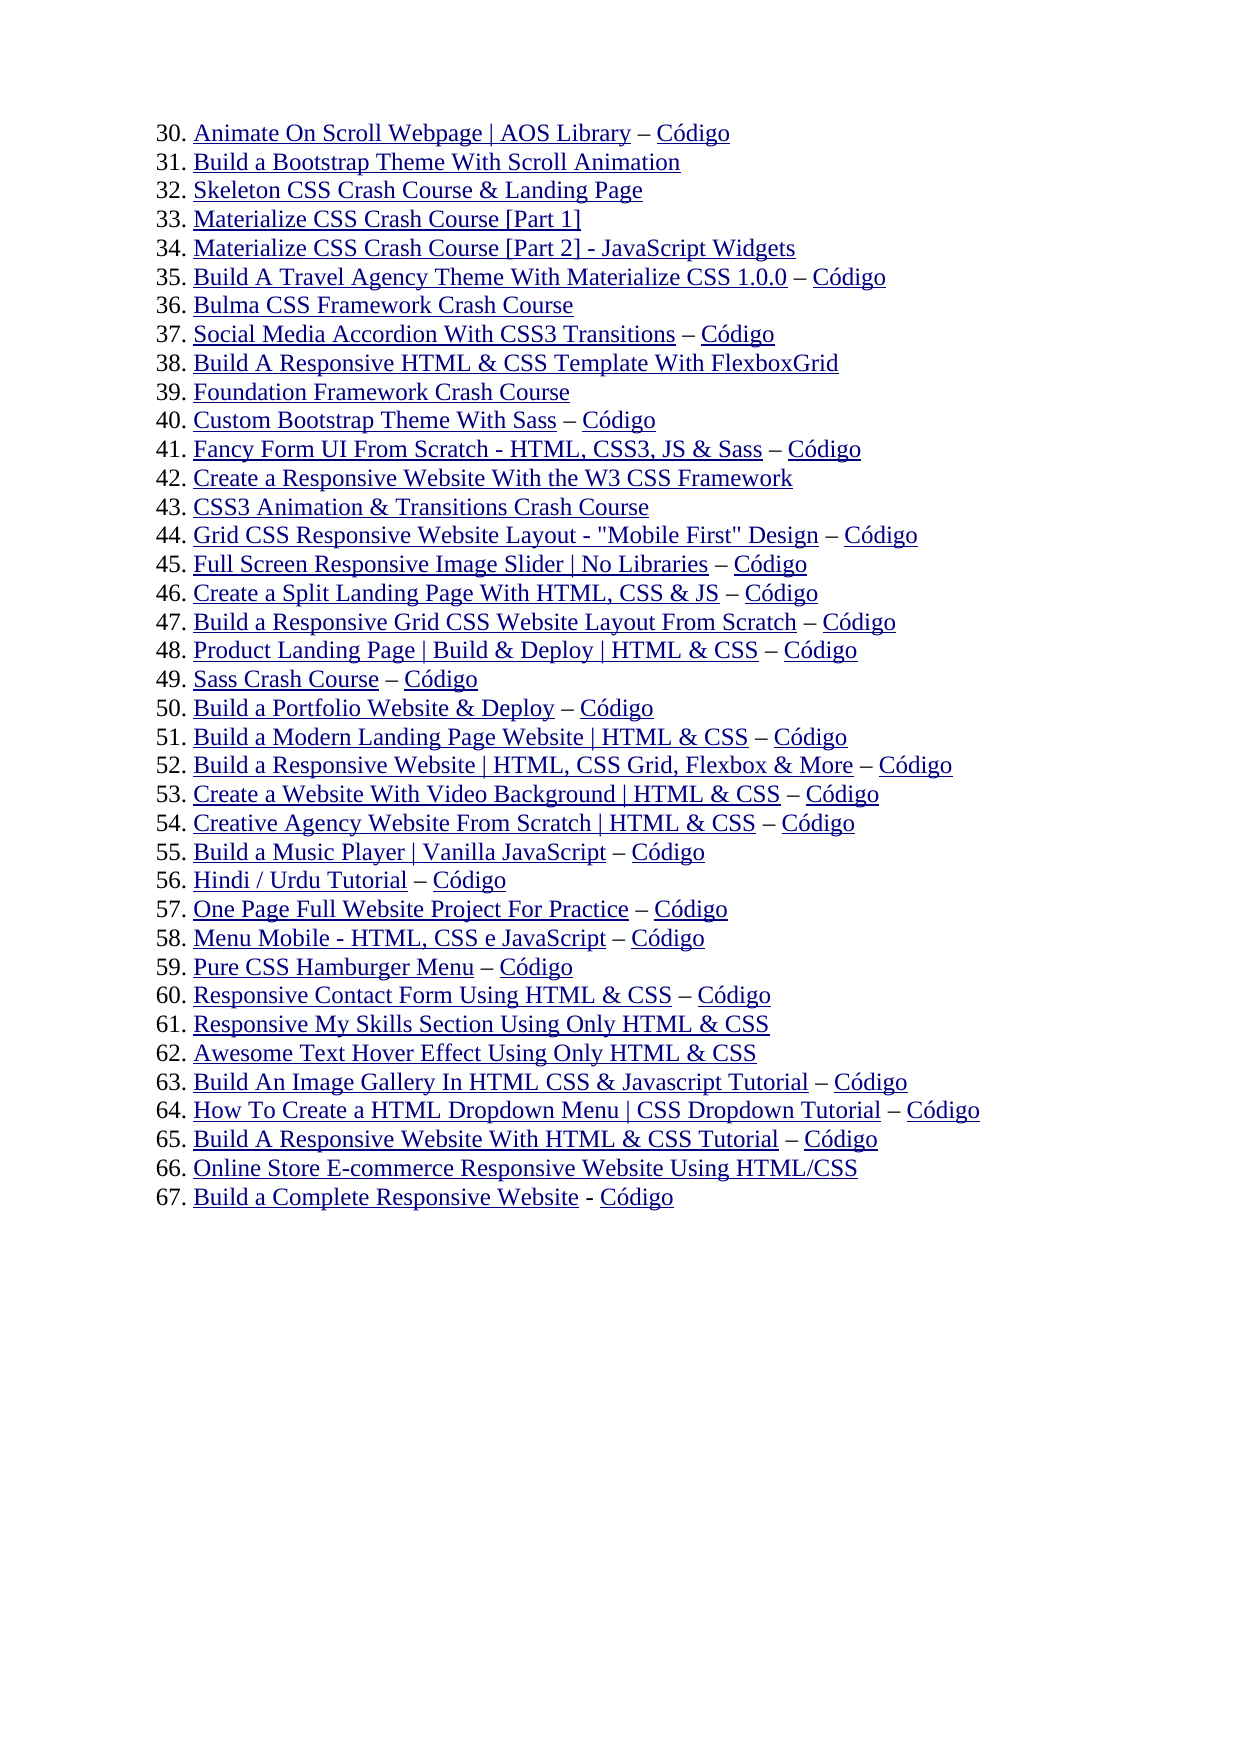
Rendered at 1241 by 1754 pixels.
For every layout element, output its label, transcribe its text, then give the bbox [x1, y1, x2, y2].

list Creative Agency Website From Scratch | HTML & CSS – Código [156, 808, 1122, 837]
list Grid CSS Responsive Website Layout - "Mobile First" Design – Código [156, 521, 1122, 549]
list Foundation Framework Crash Course [156, 377, 1122, 406]
list How To Create a HTML Dropdown Menu | CSS Dropdown Tutorial – Código [156, 1096, 1122, 1124]
list Create a Responsive Website With the W3 CSS Framework [156, 463, 1122, 492]
list Social Media Accordion With CSS3 Transitions – Código [156, 319, 1122, 348]
list Build a Portfolio Website & Deploy – Código [156, 693, 1122, 722]
list Hindi / Urdu Tutorial – Código [156, 866, 1122, 894]
list Build a Responsive Grid CSS Website Layout From Scratch – Código [156, 607, 1122, 636]
list Create a Website With Video Background | HTML & CSS – Código [156, 779, 1122, 808]
list Fancy Form UI From Scratch - HTML, CSS3, JS & Sass – Código [156, 434, 1122, 463]
list Pure CSS Hamburger Menu – Código [156, 952, 1122, 981]
list Create a Split Landing Page With HTML, CSS & JS – Código [156, 578, 1122, 607]
list Build a Modern Landing Page Website | HTML & CSS – Código [156, 722, 1122, 751]
list Build A Responsive HTML & CSS Template With FlexboxGrid [156, 348, 1122, 377]
list Build An Image Gallery In HTML CSS & Javascript Tutorial – Código [156, 1067, 1122, 1096]
list Custom Bootstrap Theme With Sass – Código [156, 406, 1122, 434]
list Awesome Text Hover Effect Using Only HTML & CSS [156, 1038, 1122, 1067]
list Materialize CSS Crash Course [Part 2] - JavaScript Widgets [156, 233, 1122, 262]
list Product Landing Page | Build & Deploy | HTML & CSS – Código [156, 636, 1122, 664]
list Online Store E-commerce Responsive Website Using HTML/CSS [156, 1153, 1122, 1182]
list Bulma CSS Framework Crash Course [156, 291, 1122, 319]
list Full Screen Responsive Image Slider | No Libraries – Código [156, 549, 1122, 578]
list Build a Bootstrap Theme With Scroll Animation [156, 147, 1122, 176]
list Build a Responsive Website | HTML, CSS Grid, Flexbox & More – Código [156, 751, 1122, 779]
list Materialize CSS Crash Course [Part 1] [156, 204, 1122, 233]
list One Page Full Website Project For Practice – Código [156, 894, 1122, 923]
list Build A Travel Agency Theme With Materialize CSS 1.0.0 – Código [156, 262, 1122, 291]
list Skeleton CSS Crash Course & Landing Page [156, 176, 1122, 204]
list Build a Music Player | Vanilla JavaScript – Código [156, 837, 1122, 866]
list Sass Crash Course – Código [156, 664, 1122, 693]
list Build A Responsive Website With HTML & CSS Tutorial – Código [156, 1124, 1122, 1153]
list Animate On Scroll Webpage | AOS Library – Código [156, 118, 1122, 147]
list Responsive Contact Form Using HTML & CSS – Código [156, 981, 1122, 1009]
list CSS3 Animation & Transitions Crash Course [156, 492, 1122, 521]
list Responsive My Skills Section Using Only HTML & CSS [156, 1009, 1122, 1038]
list Build a Complete Responsive Website - Código [156, 1182, 1122, 1211]
list Menu Mobile - HTML, CSS e JavaScript – Código [156, 923, 1122, 952]
